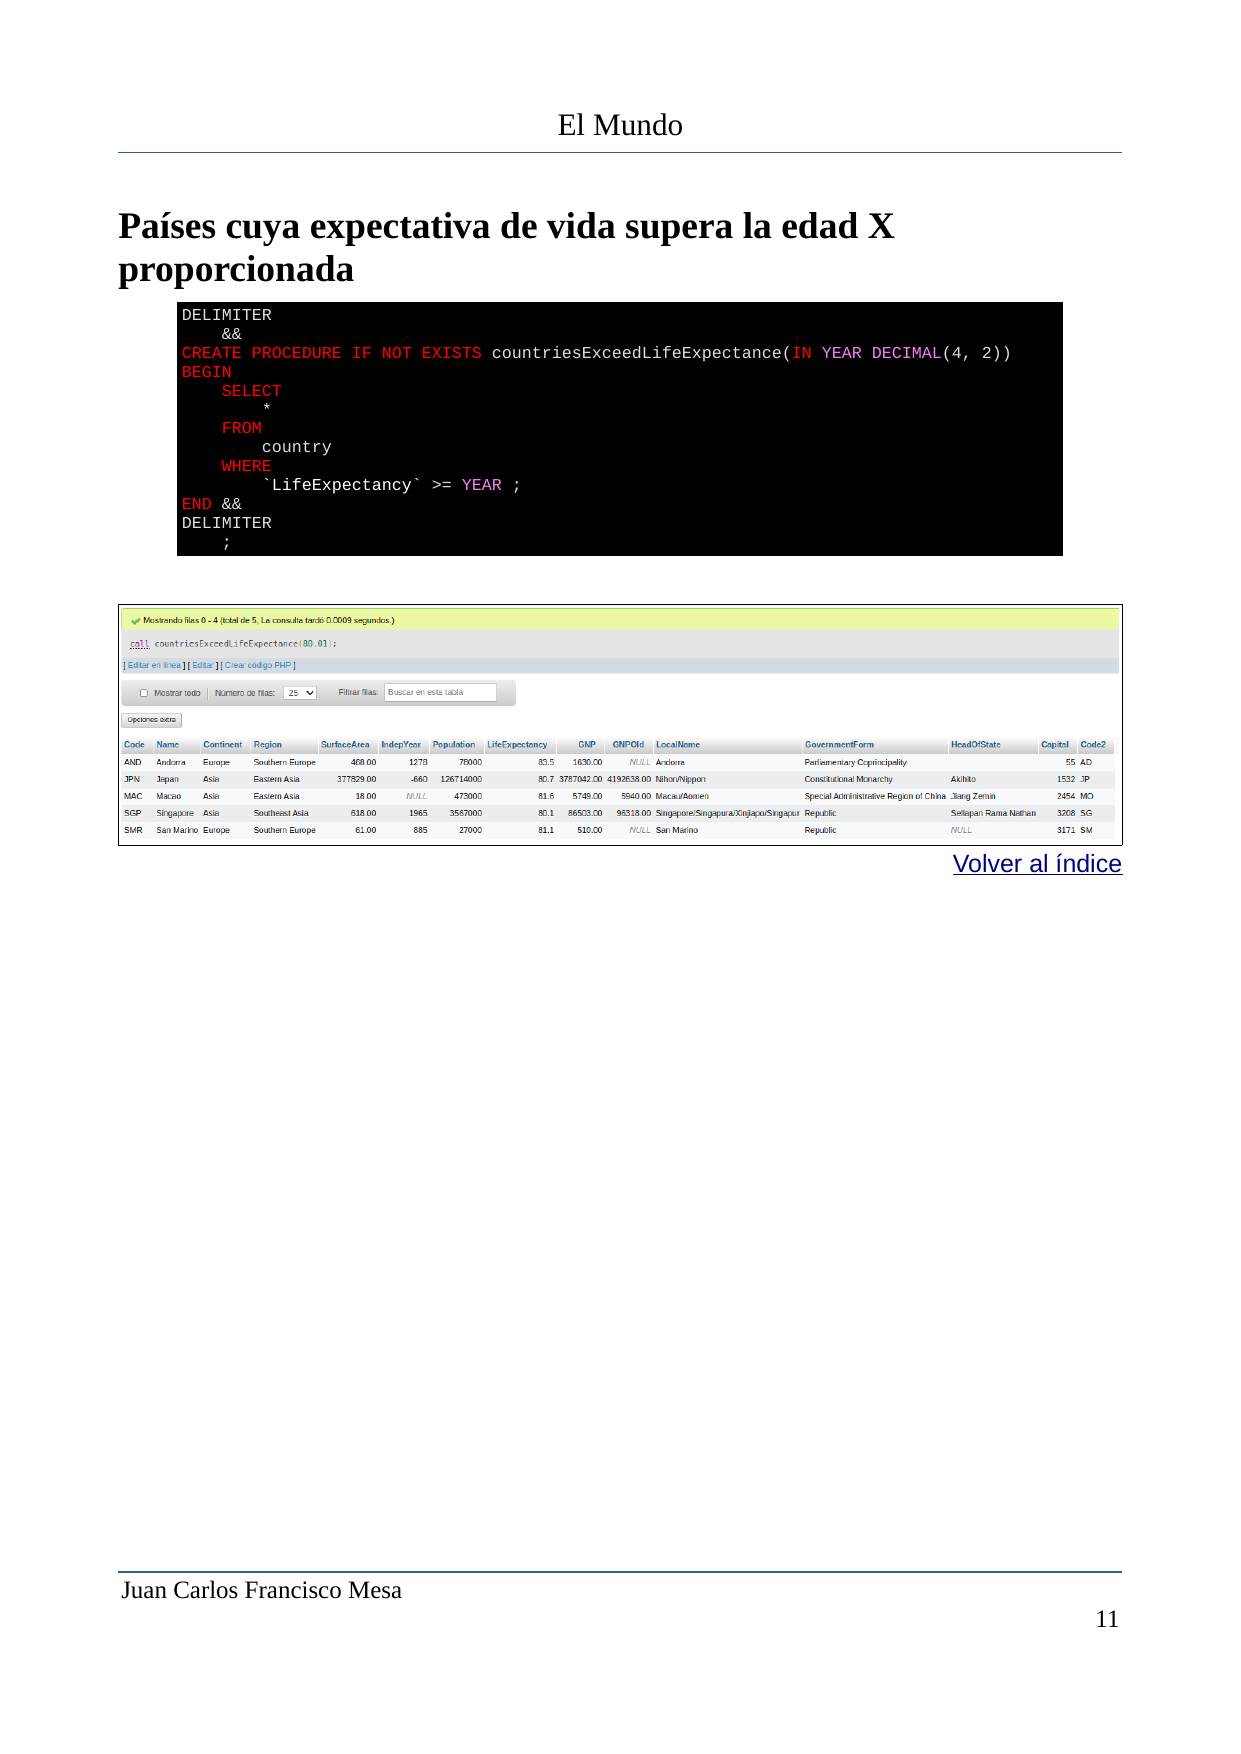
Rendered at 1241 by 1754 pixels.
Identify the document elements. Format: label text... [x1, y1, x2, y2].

text DELIMITER [179, 304, 1062, 321]
text ; [179, 529, 1062, 555]
text CREATE PROCEDURE IF NOT EXISTS countriesExceedLifeExpectance(IN YEAR DECIMAL(4, 2)) [179, 340, 1062, 359]
text WHERE [179, 453, 1062, 472]
text DELIMITER [179, 510, 1062, 529]
text `LifeExpectancy` >= YEAR ; [179, 472, 1062, 491]
text country [179, 434, 1062, 453]
subtitle Países cuya expectativa de vida supera la edad X proporcionada [118, 204, 1122, 290]
text BEGIN [179, 359, 1062, 378]
text FROM [179, 416, 1062, 434]
picture [121, 607, 1119, 842]
text && [179, 321, 1062, 340]
text END && [179, 491, 1062, 510]
text Volver al índice [118, 846, 1122, 878]
text SELECT [179, 378, 1062, 397]
text * [179, 397, 1062, 416]
text [119, 605, 1122, 845]
